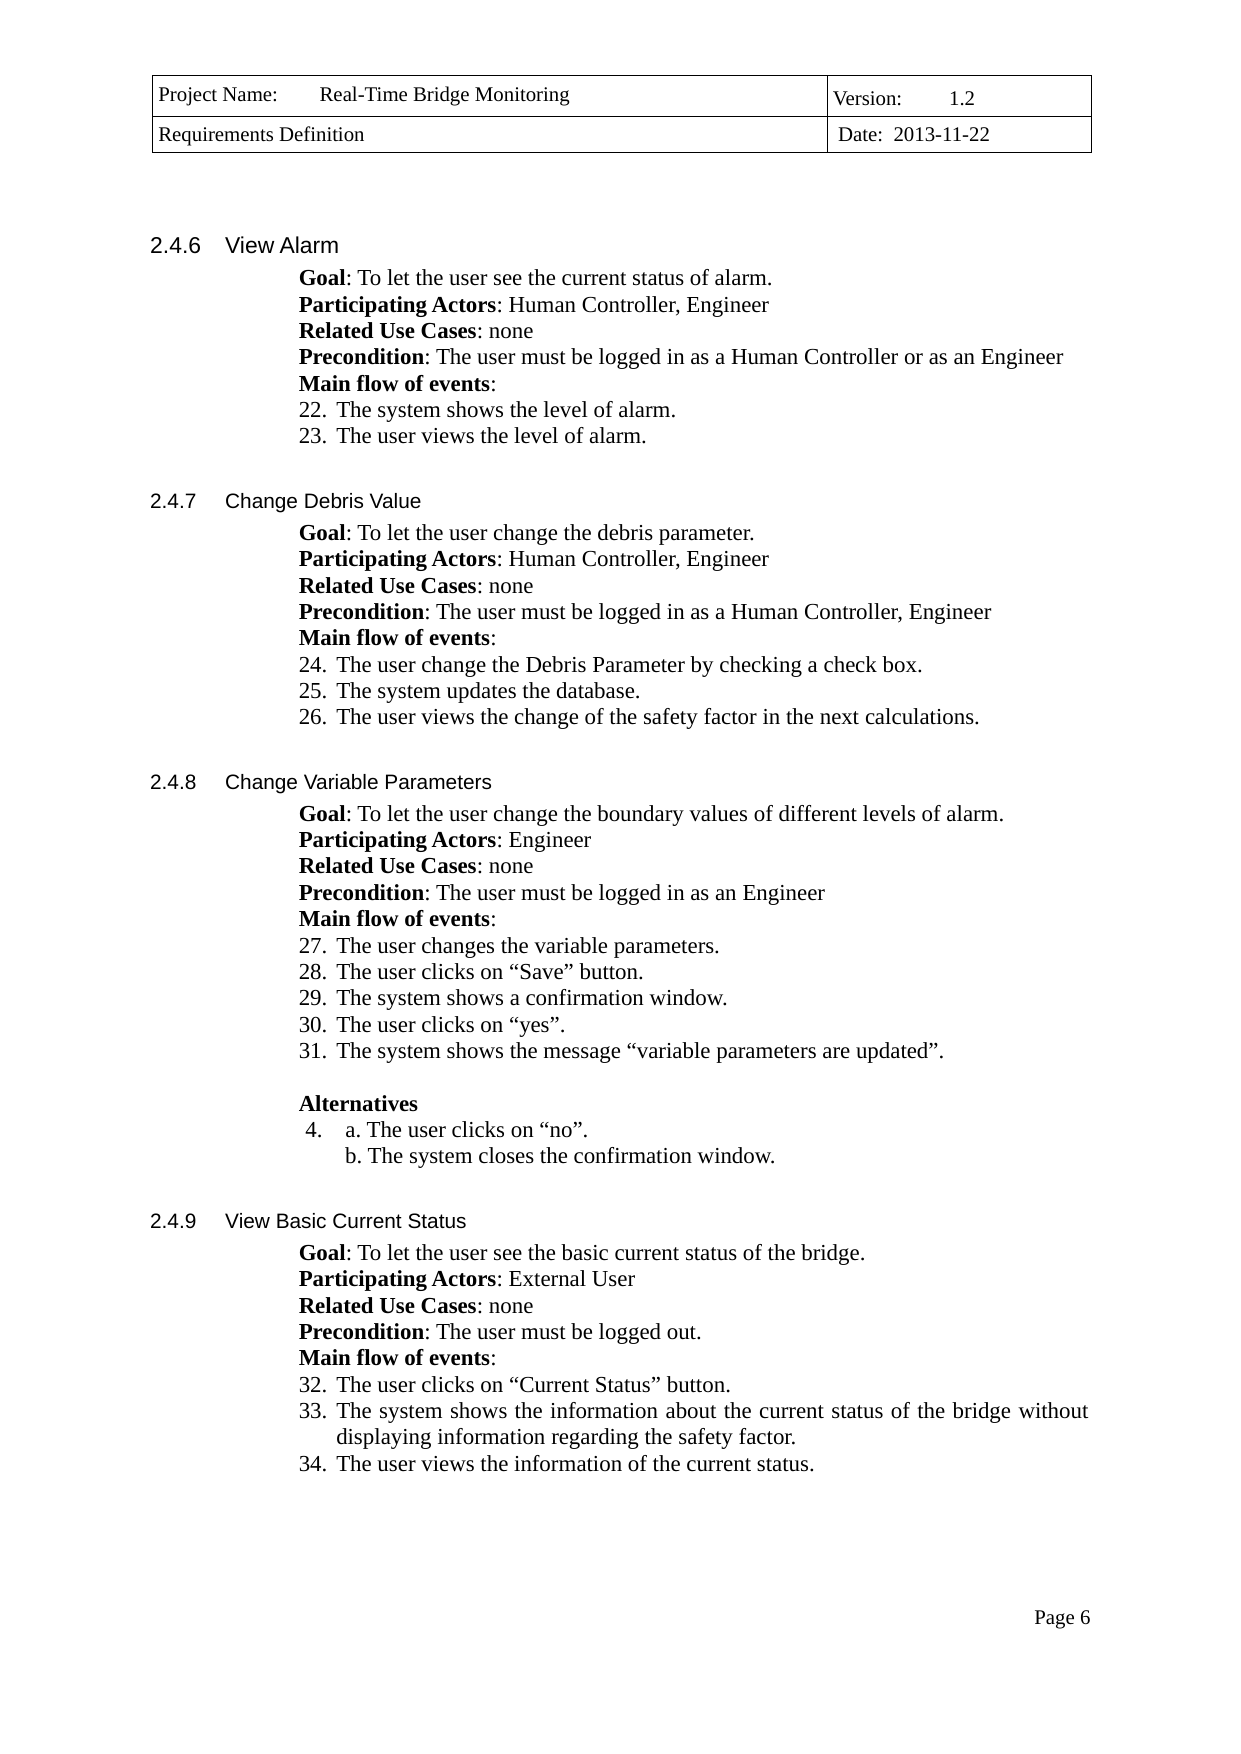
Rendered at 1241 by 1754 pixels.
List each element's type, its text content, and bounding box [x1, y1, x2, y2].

list Precondition: The user must be logged in as an Engineer [261, 879, 1090, 905]
list The user change the Debris Parameter by checking a check box. [298, 651, 1090, 677]
list Goal: To let the user change the boundary values of different levels of alarm. [261, 800, 1090, 826]
list Precondition: The user must be logged in as a Human Controller, Engineer [261, 598, 1090, 624]
list The user clicks on “Current Status” button. [298, 1371, 1090, 1397]
list The user clicks on “yes”. [298, 1011, 1090, 1037]
list b. The system closes the confirmation window. [187, 1142, 1090, 1169]
list Participating Actors: Engineer [261, 826, 1090, 853]
list Participating Actors: Human Controller, Engineer [261, 291, 1090, 317]
list The user changes the variable parameters. [298, 932, 1090, 958]
list Related Use Cases: none [261, 572, 1090, 598]
list Participating Actors: External User [261, 1265, 1090, 1292]
list Main flow of events: [261, 370, 1090, 396]
subtitle Change Variable Parameters [150, 769, 1090, 794]
list Goal: To let the user see the basic current status of the bridge. [261, 1239, 1090, 1265]
list The user views the change of the safety factor in the next calculations. [298, 703, 1090, 730]
list The system shows the information about the current status of the bridge without displaying information regarding the safety factor. [298, 1397, 1090, 1450]
list The user views the level of alarm. [298, 422, 1090, 449]
list The user views the information of the current status. [298, 1450, 1090, 1476]
subtitle View Basic Current Status [150, 1208, 1090, 1233]
list Goal: To let the user see the current status of alarm. [261, 264, 1090, 291]
list Related Use Cases: none [261, 853, 1090, 879]
list Related Use Cases: none [261, 1292, 1090, 1318]
list The system shows the message “variable parameters are updated”. [298, 1037, 1090, 1063]
list Goal: To let the user change the debris parameter. [261, 519, 1090, 545]
list The system shows the level of alarm. [298, 396, 1090, 422]
list The user clicks on “Save” button. [298, 958, 1090, 984]
list Participating Actors: Human Controller, Engineer [261, 545, 1090, 572]
subtitle Change Debris Value [150, 488, 1090, 513]
list Precondition: The user must be logged out. [261, 1318, 1090, 1344]
list The system updates the database. [298, 677, 1090, 703]
list The system shows a confirmation window. [298, 984, 1090, 1011]
subtitle View Alarm [150, 232, 1090, 258]
list Related Use Cases: none [261, 317, 1090, 343]
list Main flow of events: [261, 905, 1090, 932]
list Main flow of events: [261, 624, 1090, 651]
list Precondition: The user must be logged in as a Human Controller or as an Engineer [261, 343, 1090, 370]
list Main flow of events: [261, 1344, 1090, 1371]
list Alternatives [261, 1090, 1090, 1116]
list 4. a. The user clicks on “no”. [187, 1116, 1090, 1142]
